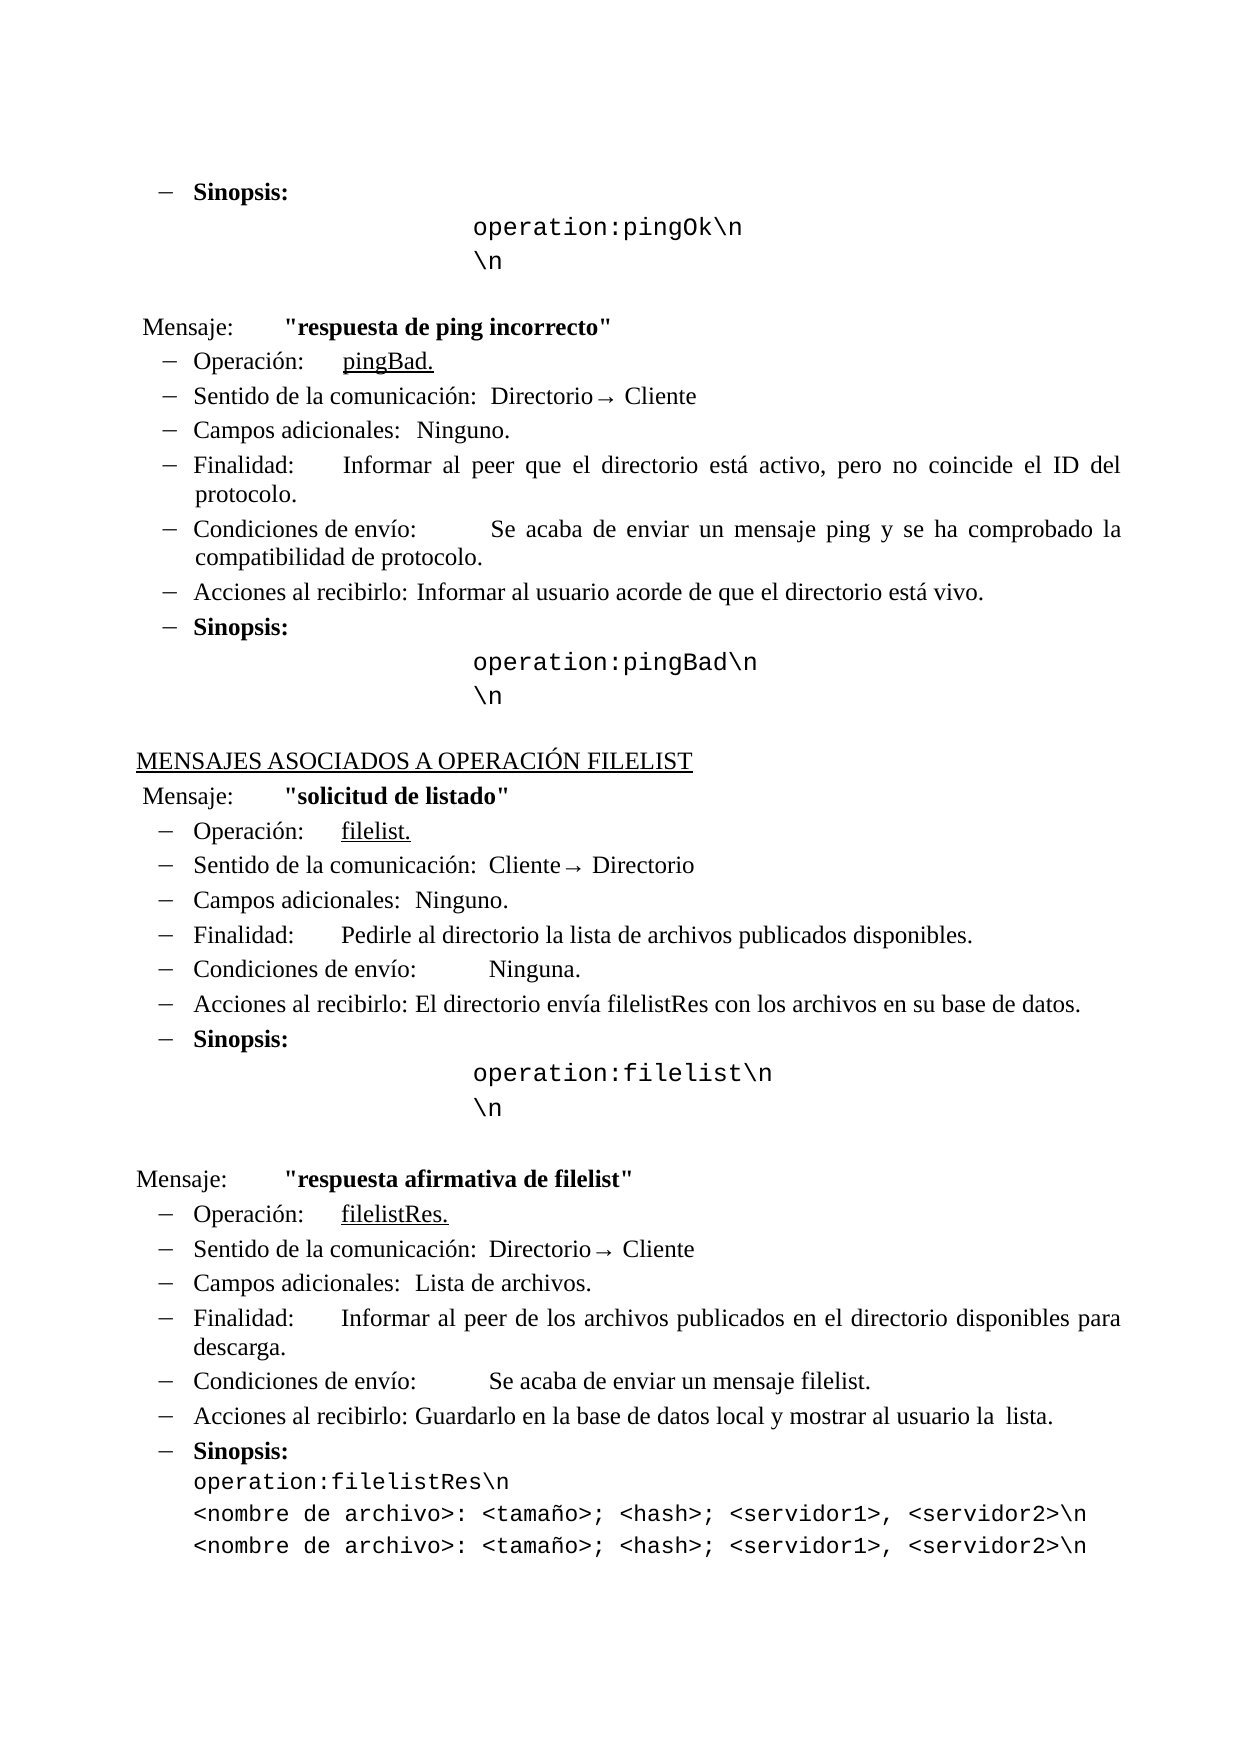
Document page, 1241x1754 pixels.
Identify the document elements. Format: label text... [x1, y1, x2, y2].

list Operación: pingBad. [159, 346, 1122, 375]
list Condiciones de envío: Se acaba de enviar un mensaje filelist. [156, 1366, 1122, 1395]
list Finalidad: Pedirle al directorio la lista de archivos publicados disponibles. [156, 920, 1122, 948]
text operation:pingOk\n [193, 212, 1122, 243]
list Campos adicionales: Ninguno. [156, 885, 1122, 914]
list Condiciones de envío: Ninguna. [156, 954, 1122, 983]
list Sinopsis: [159, 612, 1122, 641]
list Condiciones de envío: Se acaba de enviar un mensaje ping y se ha comprobado la compatibilidad de protocolo. [159, 514, 1122, 571]
list Acciones al recibirlo: Informar al usuario acorde de que el directorio está vivo. [159, 577, 1122, 606]
list Finalidad: Informar al peer de los archivos publicados en el directorio disponibles para descarga. [156, 1303, 1122, 1361]
text MENSAJES ASOCIADOS A OPERACIÓN FILELIST [136, 746, 1122, 775]
list Sinopsis: [156, 1024, 1122, 1053]
list Acciones al recibirlo: El directorio envía filelistRes con los archivos en su base de datos. [156, 989, 1122, 1018]
text operation:filelistRes\n [193, 1471, 1122, 1496]
list Sentido de la comunicación: Directorio→ Cliente [159, 381, 1122, 410]
list Finalidad: Informar al peer que el directorio está activo, pero no coincide el ID del protocolo. [159, 450, 1122, 508]
list Sinopsis: [156, 177, 1122, 206]
text <nombre de archivo>: <tamaño>; <hash>; <servidor1>, <servidor2>\n [193, 1502, 1122, 1528]
text operation:filelist\n [193, 1058, 1122, 1089]
list Sentido de la comunicación: Cliente→ Directorio [156, 850, 1122, 879]
list Sinopsis: [156, 1436, 1122, 1464]
list Campos adicionales: Lista de archivos. [156, 1268, 1122, 1297]
text \n [193, 683, 1122, 712]
text Mensaje: "respuesta de ping incorrecto" [136, 312, 1122, 340]
list Operación: filelist. [156, 816, 1122, 844]
text \n [193, 248, 1122, 277]
text \n [136, 1095, 1122, 1124]
list Sentido de la comunicación: Directorio→ Cliente [156, 1234, 1122, 1262]
text <nombre de archivo>: <tamaño>; <hash>; <servidor1>, <servidor2>\n [193, 1534, 1122, 1560]
text Mensaje: "respuesta afirmativa de filelist" [136, 1164, 1122, 1193]
text Mensaje: "solicitud de listado" [136, 781, 1122, 810]
text operation:pingBad\n [193, 647, 1122, 677]
list Operación: filelistRes. [156, 1199, 1122, 1228]
list Acciones al recibirlo: Guardarlo en la base de datos local y mostrar al usuario la lista. [156, 1401, 1122, 1430]
list Campos adicionales: Ninguno. [159, 416, 1122, 444]
